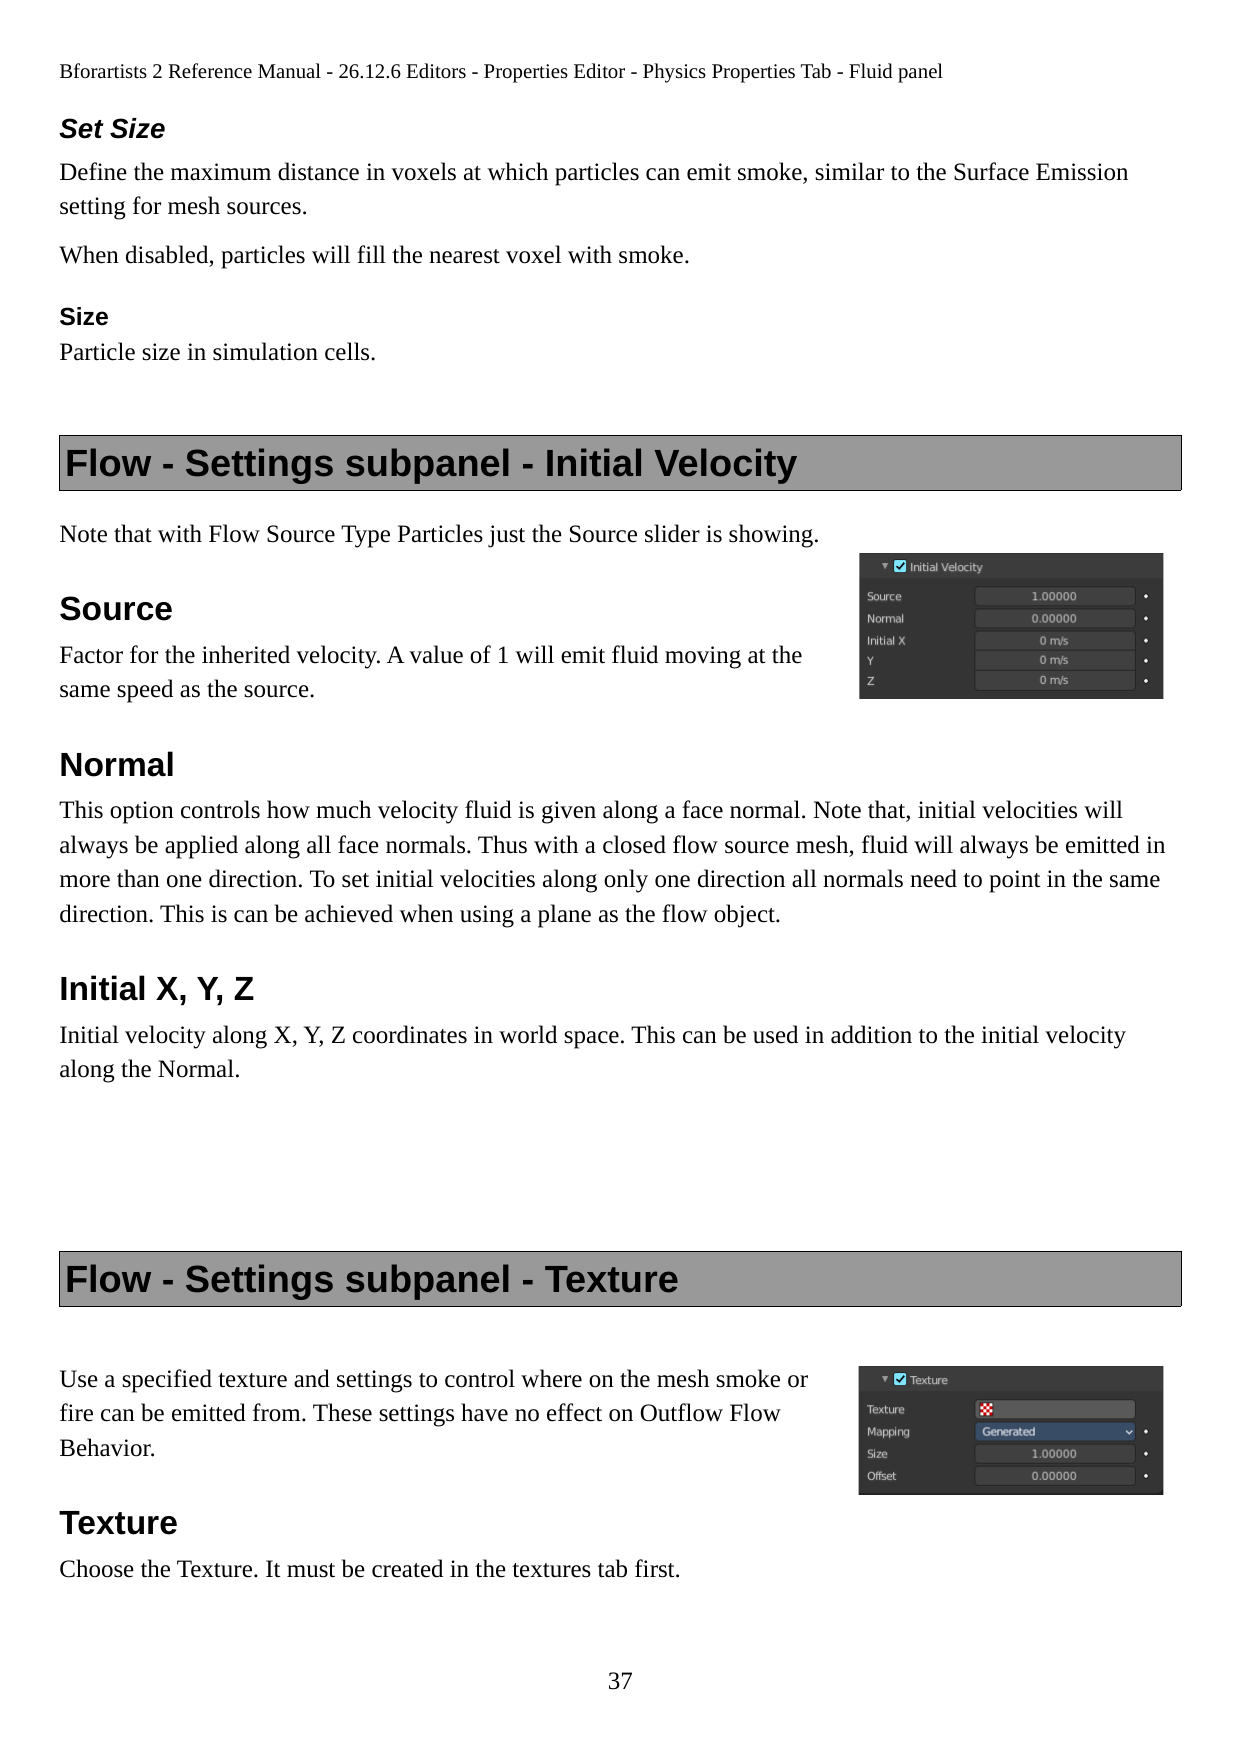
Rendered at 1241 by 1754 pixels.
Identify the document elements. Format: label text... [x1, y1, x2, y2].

subtitle Texture [59, 1502, 1181, 1541]
subtitle Source [59, 589, 859, 628]
text Note that with Flow Source Type Particles just the Source slider is showing. [59, 519, 1181, 548]
table_header Flow - Settings subpanel - Texture [60, 1252, 1181, 1306]
table_header Flow - Settings subpanel - Initial Velocity [60, 436, 1181, 490]
subtitle Normal [59, 744, 1181, 783]
subtitle Size [59, 302, 1181, 331]
text Use a specified texture and settings to control where on the mesh smoke or fire can be emitted from. These settings have no effect on Outflow Flow Behavior. [59, 1364, 1181, 1461]
subtitle [1164, 589, 1181, 628]
picture [859, 553, 1164, 699]
text Choose the Texture. It must be created in the textures tab first. [59, 1554, 1181, 1582]
text This option controls how much velocity fluid is given along a face normal. Note that, initial velocities will always be applied along all face normals. Thus with a closed flow source mesh, fluid will always be emitted in more than one direction. To set initial velocities along only one direction all normals need to point in the same direction. This is can be achieved when using a plane as the flow object. [59, 796, 1181, 928]
text Define the maximum distance in voxels at which particles can emit smoke, similar to the Surface Emission setting for mesh sources. [59, 157, 1181, 220]
text Initial velocity along X, Y, Z coordinates in world space. This can be used in addition to the initial velocity along the Normal. [59, 1020, 1181, 1083]
subtitle Initial X, Y, Z [59, 969, 1181, 1008]
subtitle Set Size [59, 113, 1181, 144]
picture [858, 1366, 1164, 1495]
text Factor for the inherited velocity. A value of 1 will emit fluid moving at the same speed as the source. [59, 640, 1181, 703]
text Particle size in simulation cells. [59, 337, 1181, 366]
text When disabled, particles will fill the nearest voxel with smoke. [59, 241, 1181, 269]
